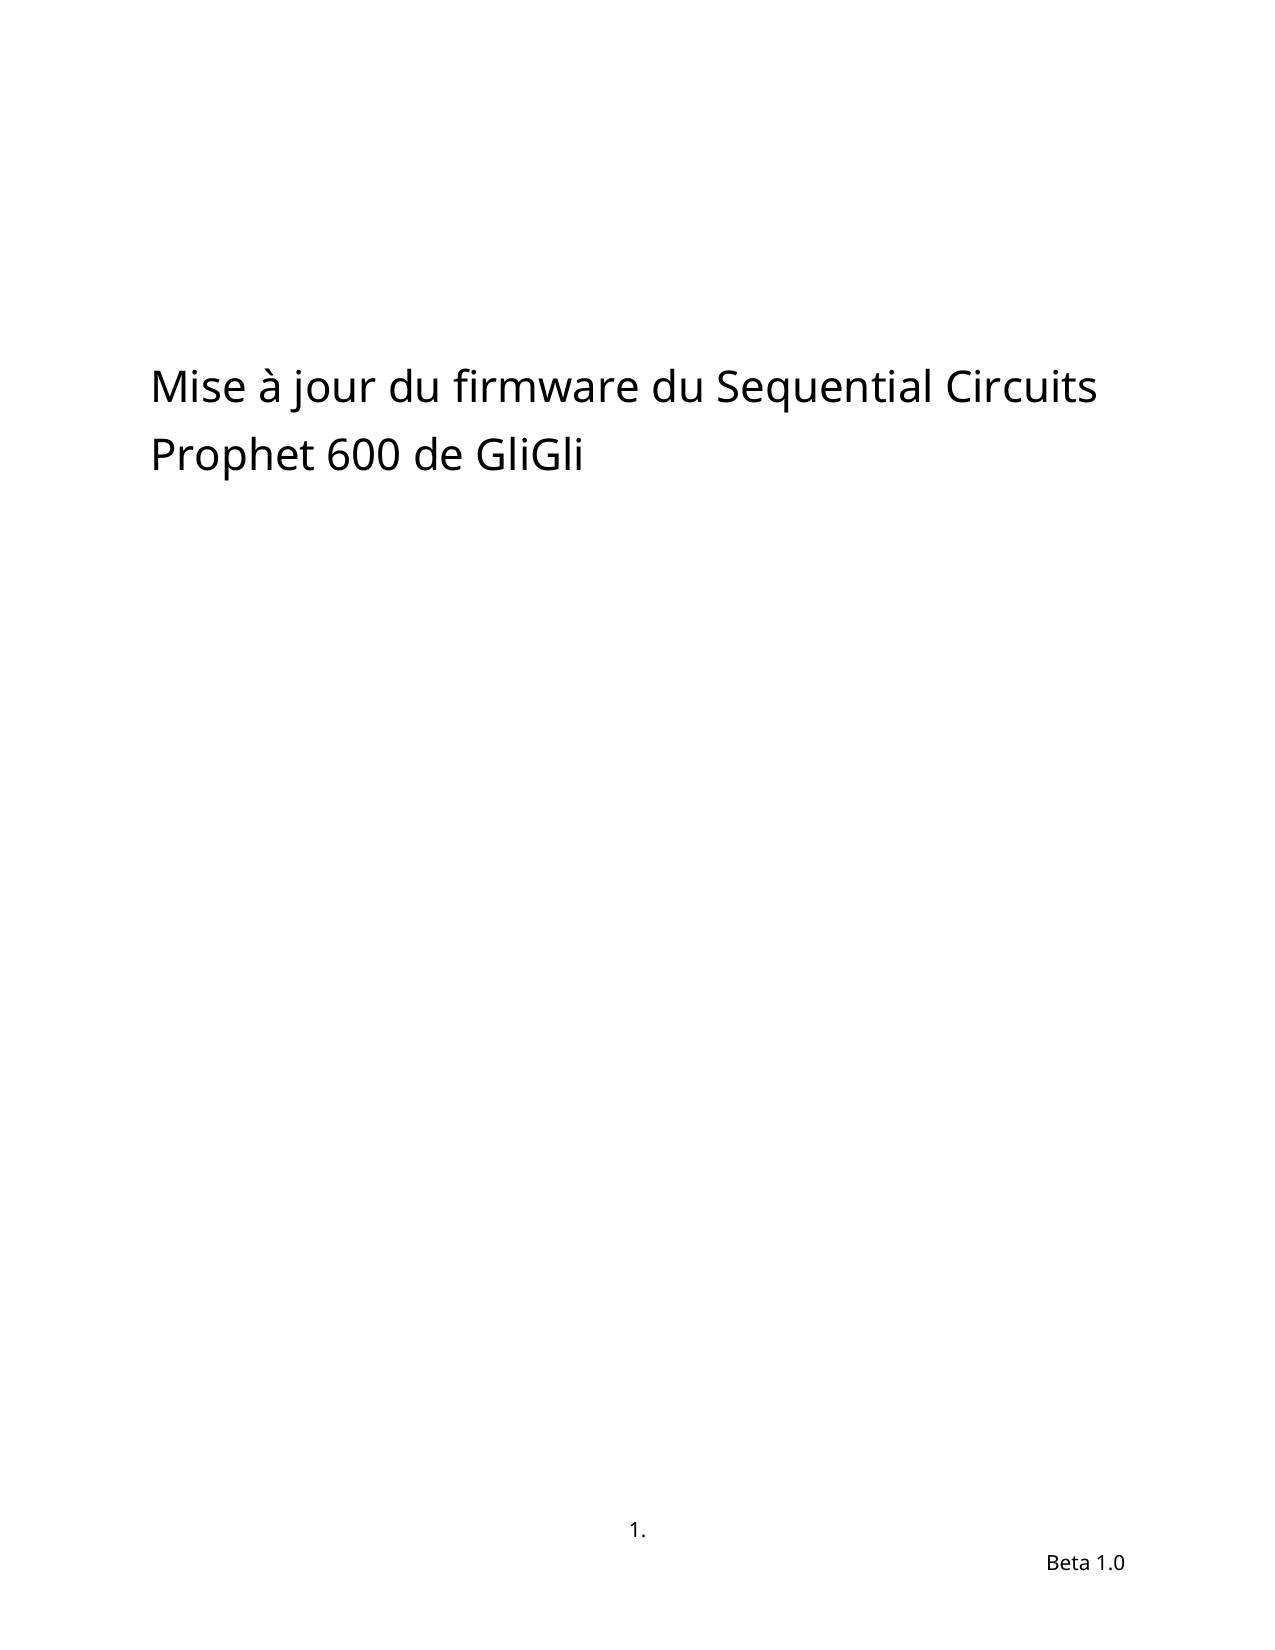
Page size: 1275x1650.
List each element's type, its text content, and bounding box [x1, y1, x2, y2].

title Mise à jour du firmware du Sequential Circuits Prophet 600 de GliGli [150, 355, 1125, 483]
